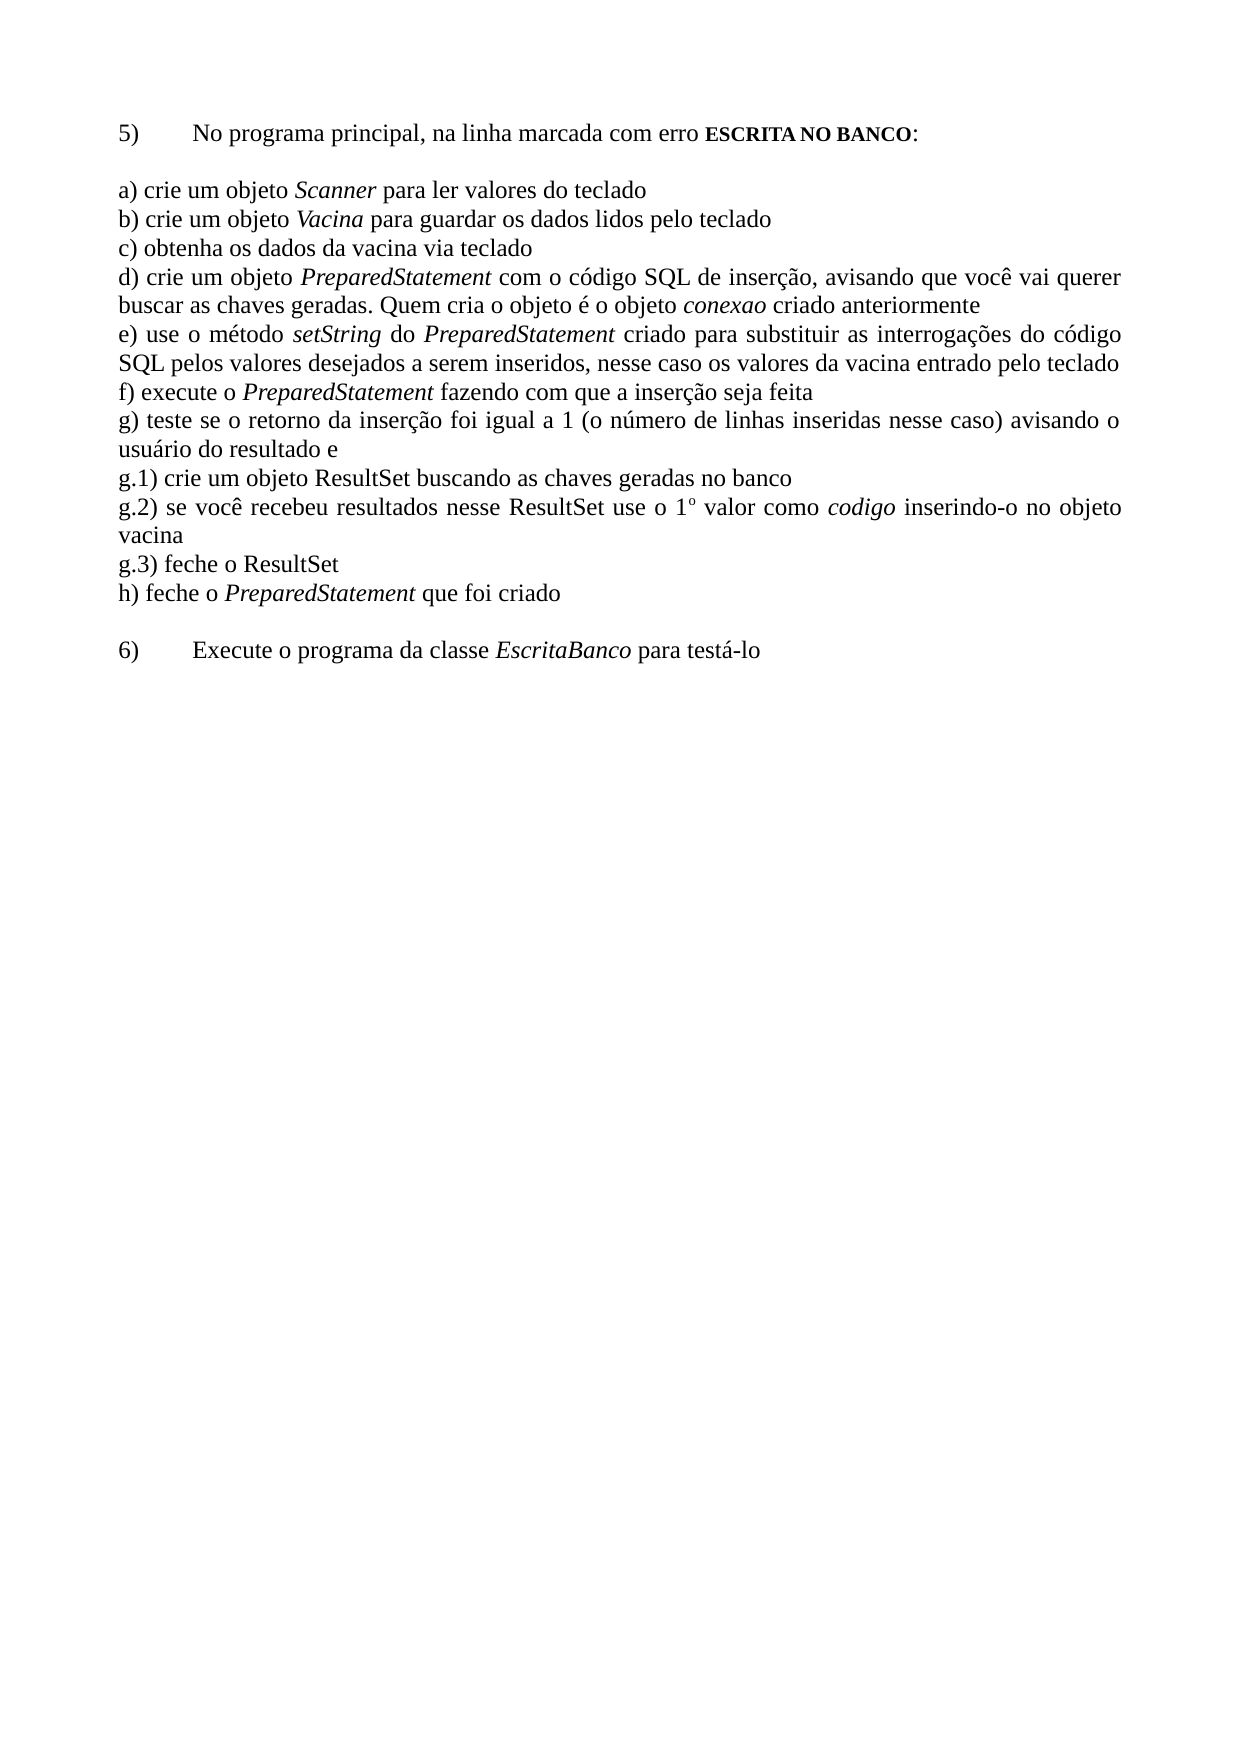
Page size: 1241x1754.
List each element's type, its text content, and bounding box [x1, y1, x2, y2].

list No programa principal, na linha marcada com erro ESCRITA NO BANCO: [118, 118, 1122, 147]
list b) crie um objeto Vacina para guardar os dados lidos pelo teclado [118, 204, 1122, 233]
list g) teste se o retorno da inserção foi igual a 1 (o número de linhas inseridas nesse caso) avisando o usuário do resultado e [118, 406, 1122, 463]
list e) use o método setString do PreparedStatement criado para substituir as interrogações do código SQL pelos valores desejados a serem inseridos, nesse caso os valores da vacina entrado pelo teclado [118, 319, 1122, 377]
list g.3) feche o ResultSet [118, 549, 1122, 578]
list h) feche o PreparedStatement que foi criado [118, 578, 1122, 607]
list g.2) se você recebeu resultados nesse ResultSet use o 1o valor como codigo inserindo-o no objeto vacina [118, 492, 1122, 549]
list Execute o programa da classe EscritaBanco para testá-lo [118, 636, 1122, 664]
list f) execute o PreparedStatement fazendo com que a inserção seja feita [118, 377, 1122, 406]
list d) crie um objeto PreparedStatement com o código SQL de inserção, avisando que você vai querer buscar as chaves geradas. Quem cria o objeto é o objeto conexao criado anteriormente [118, 262, 1122, 319]
list a) crie um objeto Scanner para ler valores do teclado [118, 176, 1122, 204]
list c) obtenha os dados da vacina via teclado [118, 233, 1122, 262]
list g.1) crie um objeto ResultSet buscando as chaves geradas no banco [118, 463, 1122, 492]
